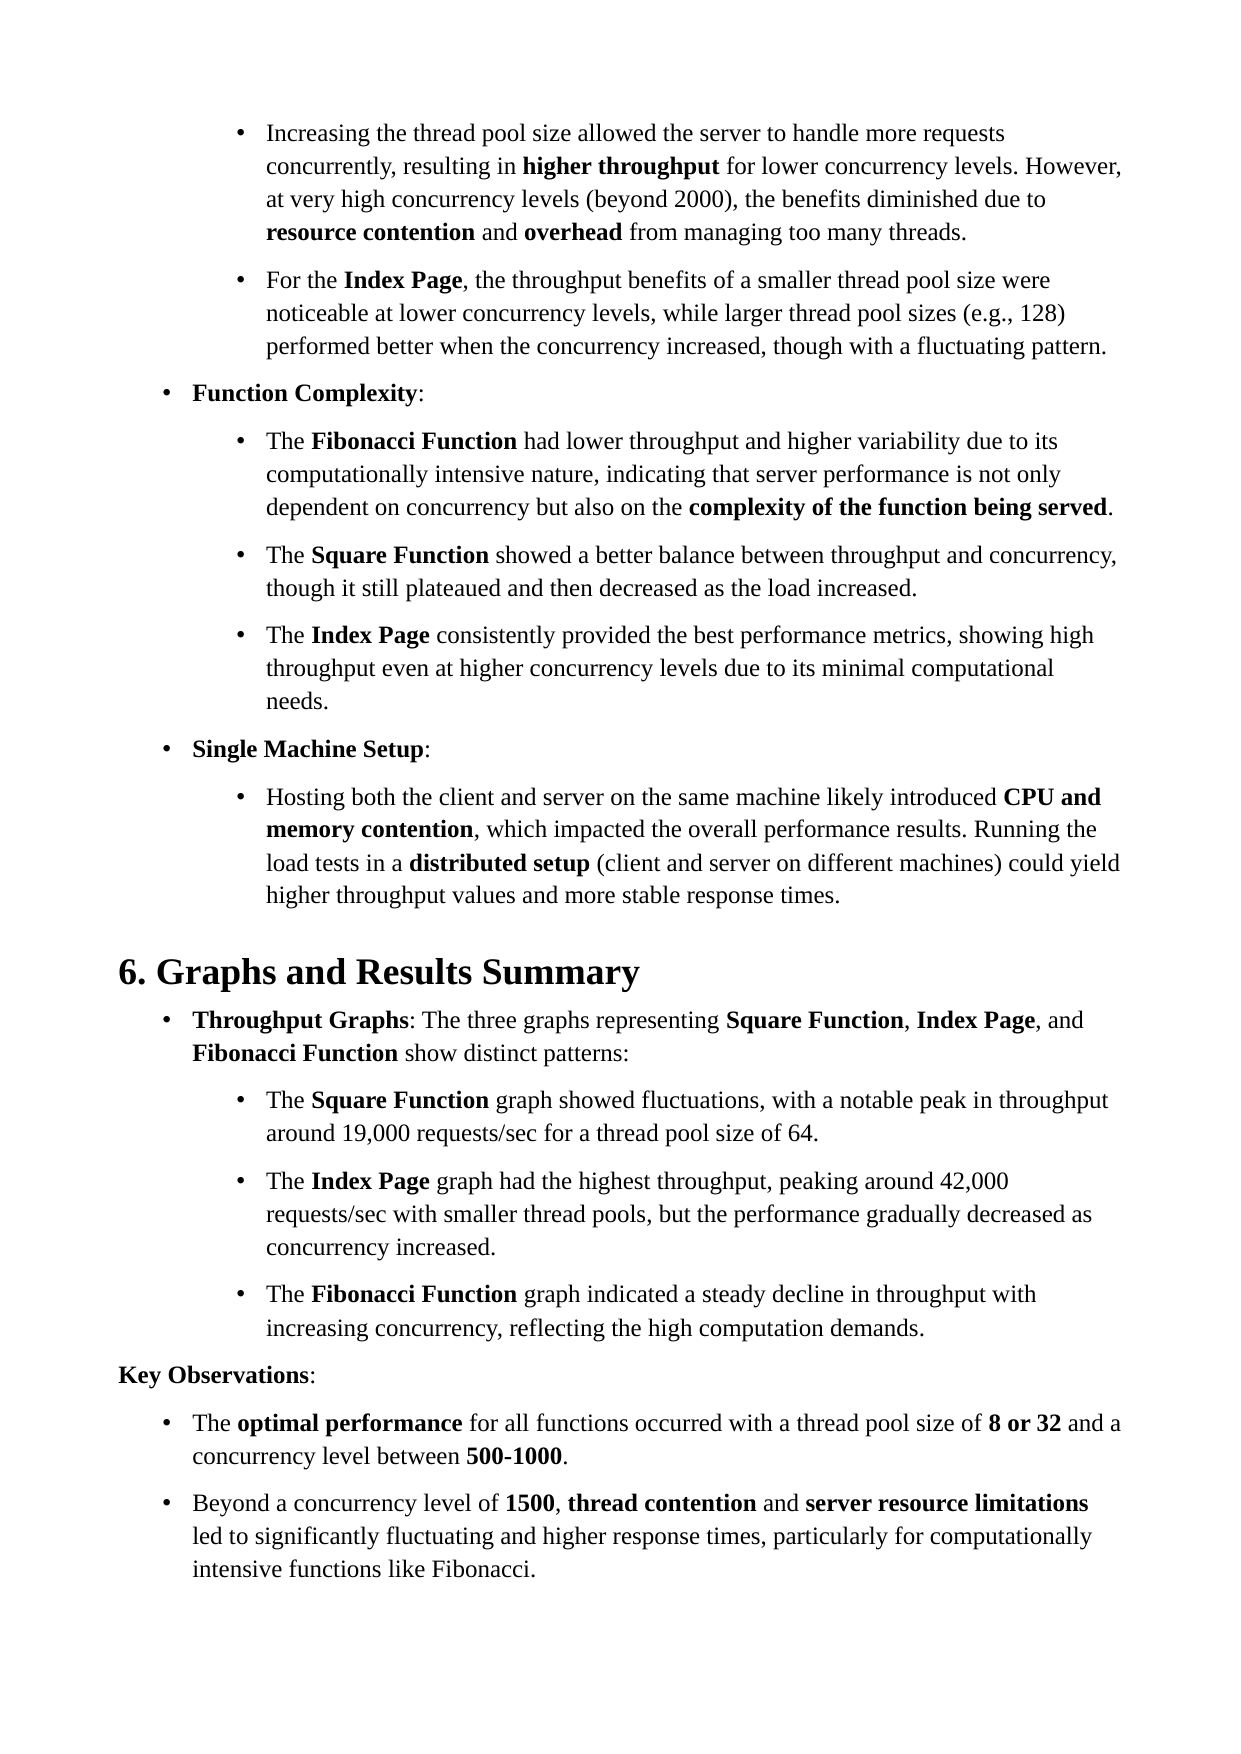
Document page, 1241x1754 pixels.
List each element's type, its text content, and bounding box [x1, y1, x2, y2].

list The Square Function showed a better balance between throughput and concurrency, though it still plateaued and then decreased as the load increased. [236, 540, 1122, 601]
list The Fibonacci Function had lower throughput and higher variability due to its computationally intensive nature, indicating that server performance is not only dependent on concurrency but also on the complexity of the function being served. [236, 426, 1122, 521]
list The Fibonacci Function graph indicated a steady decline in throughput with increasing concurrency, reflecting the high computation demands. [236, 1279, 1122, 1341]
list The Index Page graph had the highest throughput, peaking around 42,000 requests/sec with smaller thread pools, but the performance gradually decreased as concurrency increased. [236, 1166, 1122, 1261]
list Beyond a concurrency level of 1500, thread contention and server resource limitations led to significantly fluctuating and higher response times, particularly for computationally intensive functions like Fibonacci. [162, 1488, 1122, 1583]
list Function Complexity: [162, 378, 1122, 407]
list Hosting both the client and server on the same machine likely introduced CPU and memory contention, which impacted the overall performance results. Running the load tests in a distributed setup (client and server on different machines) could yield higher throughput values and more stable response times. [236, 782, 1122, 909]
list Increasing the thread pool size allowed the server to handle more requests concurrently, resulting in higher throughput for lower concurrency levels. However, at very high concurrency levels (beyond 2000), the benefits diminished due to resource contention and overhead from managing too many threads. [236, 118, 1122, 246]
list For the Index Page, the throughput benefits of a smaller thread pool size were noticeable at lower concurrency levels, while larger thread pool sizes (e.g., 128) performed better when the concurrency increased, though with a fluctuating pattern. [236, 265, 1122, 359]
text Key Observations: [118, 1360, 1122, 1389]
subtitle 6. Graphs and Results Summary [118, 949, 1122, 992]
list The optimal performance for all functions occurred with a thread pool size of 8 or 32 and a concurrency level between 500-1000. [162, 1408, 1122, 1469]
list The Square Function graph showed fluctuations, with a notable peak in throughput around 19,000 requests/sec for a thread pool size of 64. [236, 1085, 1122, 1147]
list Single Machine Setup: [162, 734, 1122, 763]
list The Index Page consistently provided the best performance metrics, showing high throughput even at higher concurrency levels due to its minimal computational needs. [236, 620, 1122, 715]
list Throughput Graphs: The three graphs representing Square Function, Index Page, and Fibonacci Function show distinct patterns: [162, 1005, 1122, 1066]
